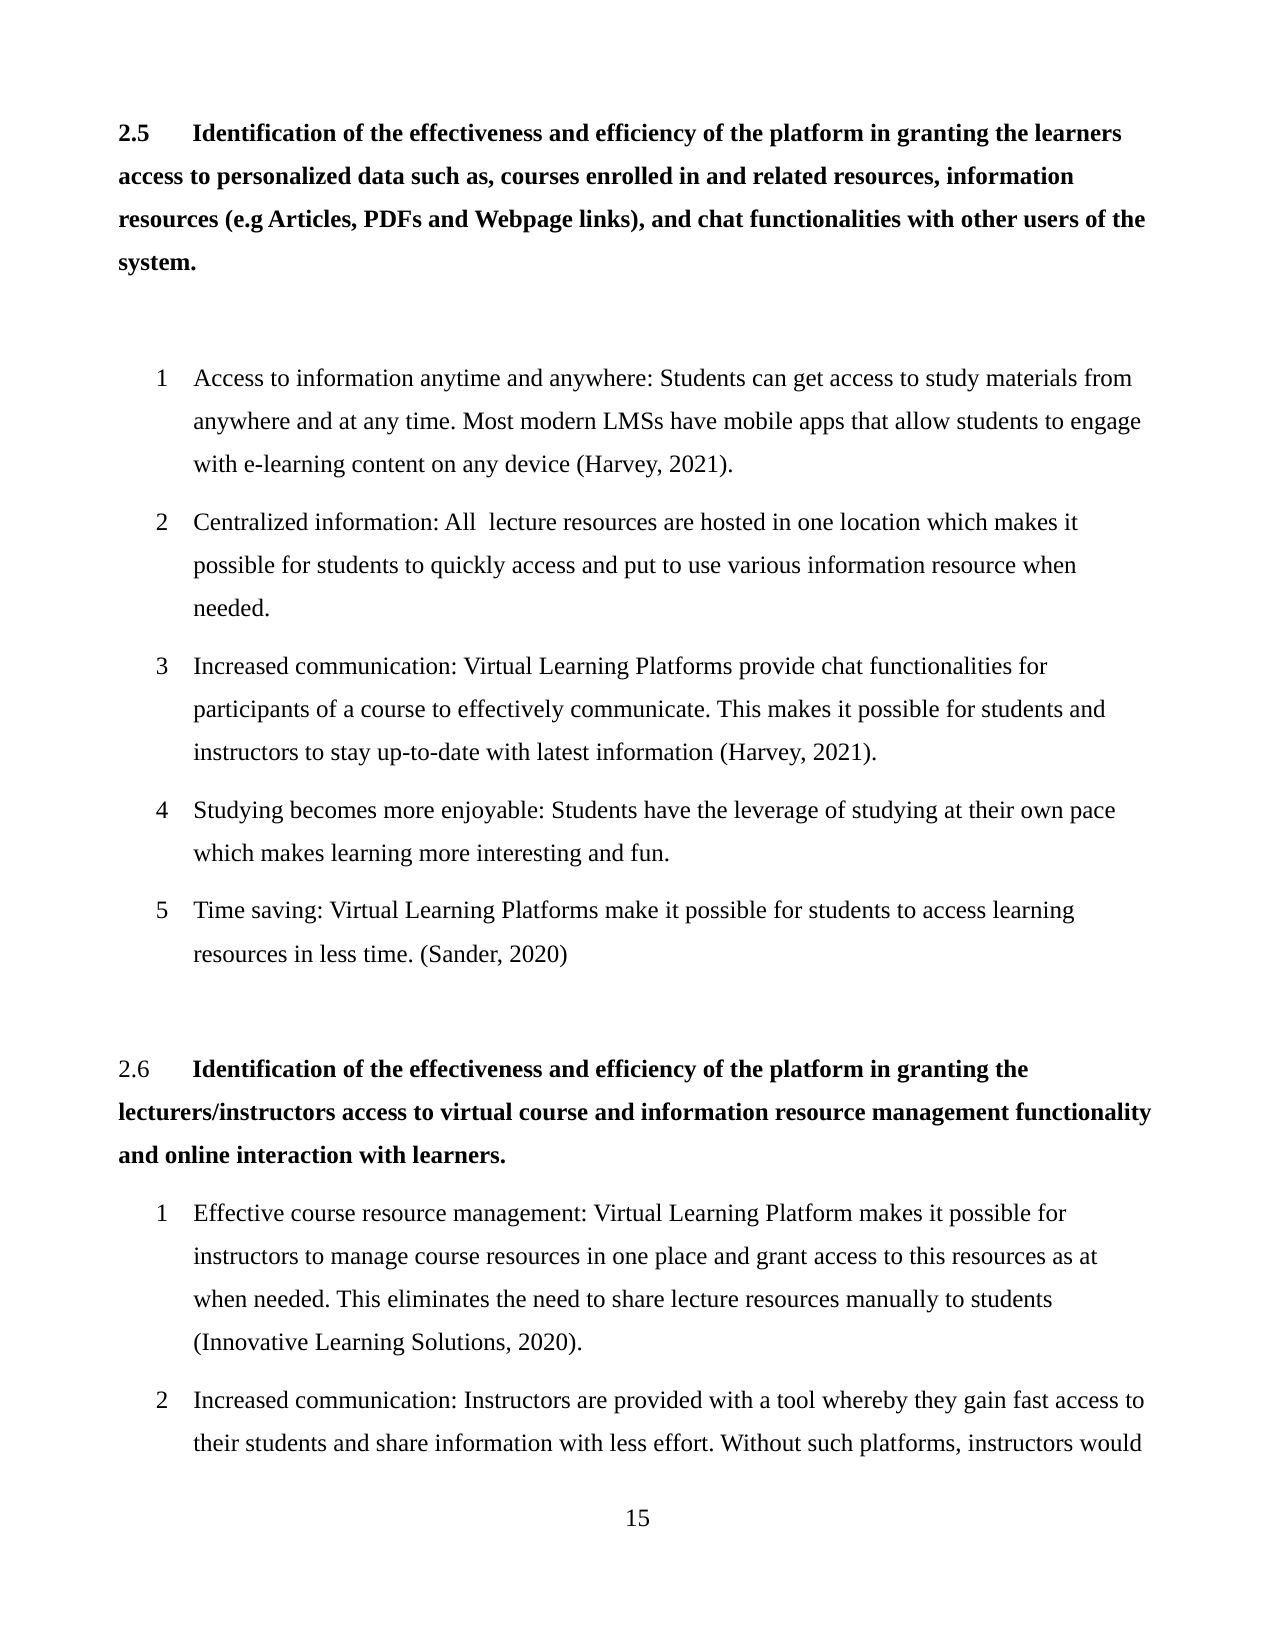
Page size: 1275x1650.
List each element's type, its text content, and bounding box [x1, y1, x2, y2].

text 2.5 Identification of the effectiveness and efficiency of the platform in granting the learners access to personalized data such as, courses enrolled in and related resources, information resources (e.g Articles, PDFs and Webpage links), and chat functionalities with other users of the system. [118, 118, 1157, 276]
list Centralized information: All lecture resources are hosted in one location which makes it possible for students to quickly access and put to use various information resource when needed. [156, 507, 1157, 622]
list Access to information anytime and anywhere: Students can get access to study materials from anywhere and at any time. Most modern LMSs have mobile apps that allow students to engage with e-learning content on any device (Harvey, 2021). [156, 363, 1157, 478]
list Increased communication: Virtual Learning Platforms provide chat functionalities for participants of a course to effectively communicate. This makes it possible for students and instructors to stay up-to-date with latest information (Harvey, 2021). [156, 651, 1157, 766]
list Studying becomes more enjoyable: Students have the leverage of studying at their own pace which makes learning more interesting and fun. [156, 795, 1157, 867]
list Effective course resource management: Virtual Learning Platform makes it possible for instructors to manage course resources in one place and grant access to this resources as at when needed. This eliminates the need to share lecture resources manually to students (Innovative Learning Solutions, 2020). [156, 1198, 1157, 1356]
list Time saving: Virtual Learning Platforms make it possible for students to access learning resources in less time. (Sander, 2020) [156, 896, 1157, 967]
list Increased communication: Instructors are provided with a tool whereby they gain fast access to their students and share information with less effort. Without such platforms, instructors would [156, 1385, 1157, 1457]
text 2.6 Identification of the effectiveness and efficiency of the platform in granting the lecturers/instructors access to virtual course and information resource management functionality and online interaction with learners. [118, 1054, 1157, 1169]
